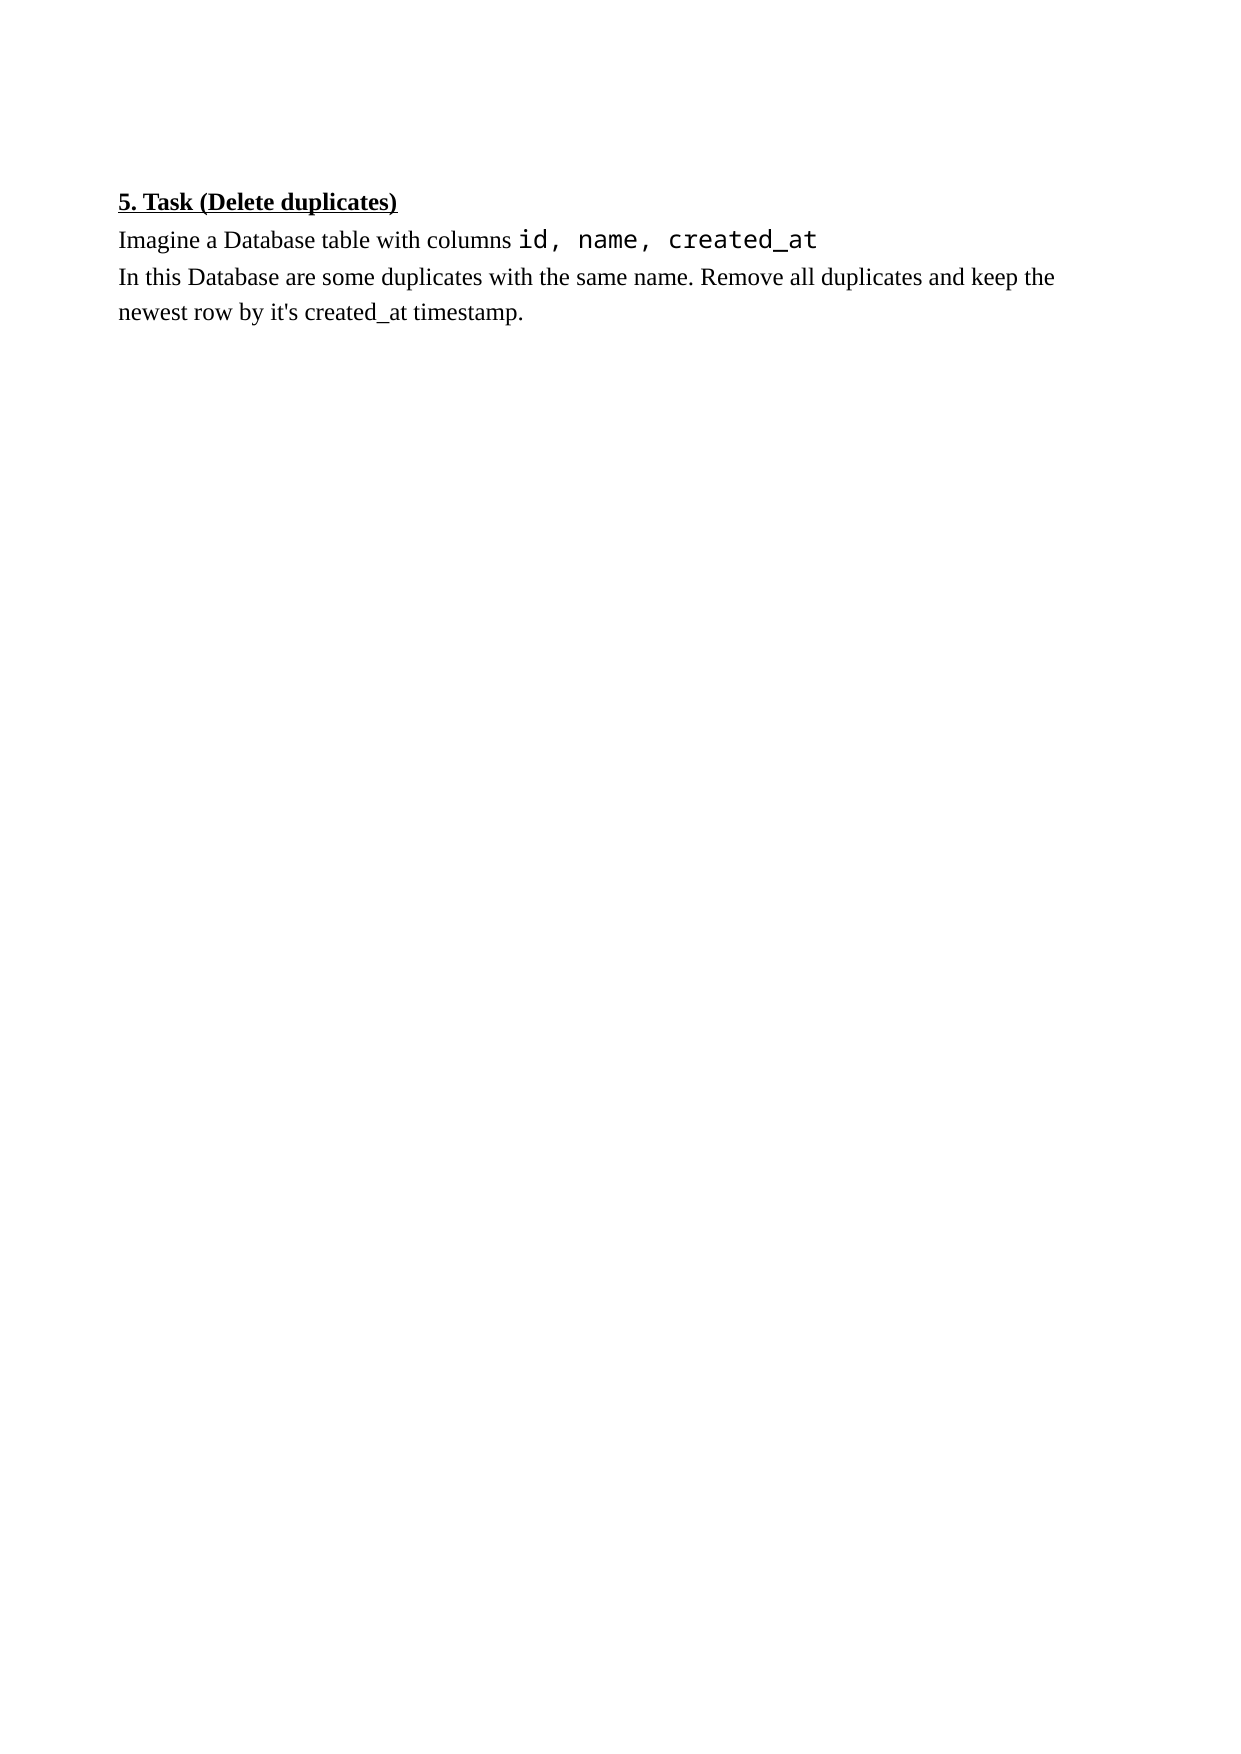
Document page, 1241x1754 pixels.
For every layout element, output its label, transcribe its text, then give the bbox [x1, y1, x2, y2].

text In this Database are some duplicates with the same name. Remove all duplicates and keep the newest row by it's created_at timestamp. [118, 262, 1122, 326]
text 5. Task (Delete duplicates) [118, 187, 1122, 216]
text Imagine a Database table with columns id, name, created_at [118, 222, 1122, 256]
